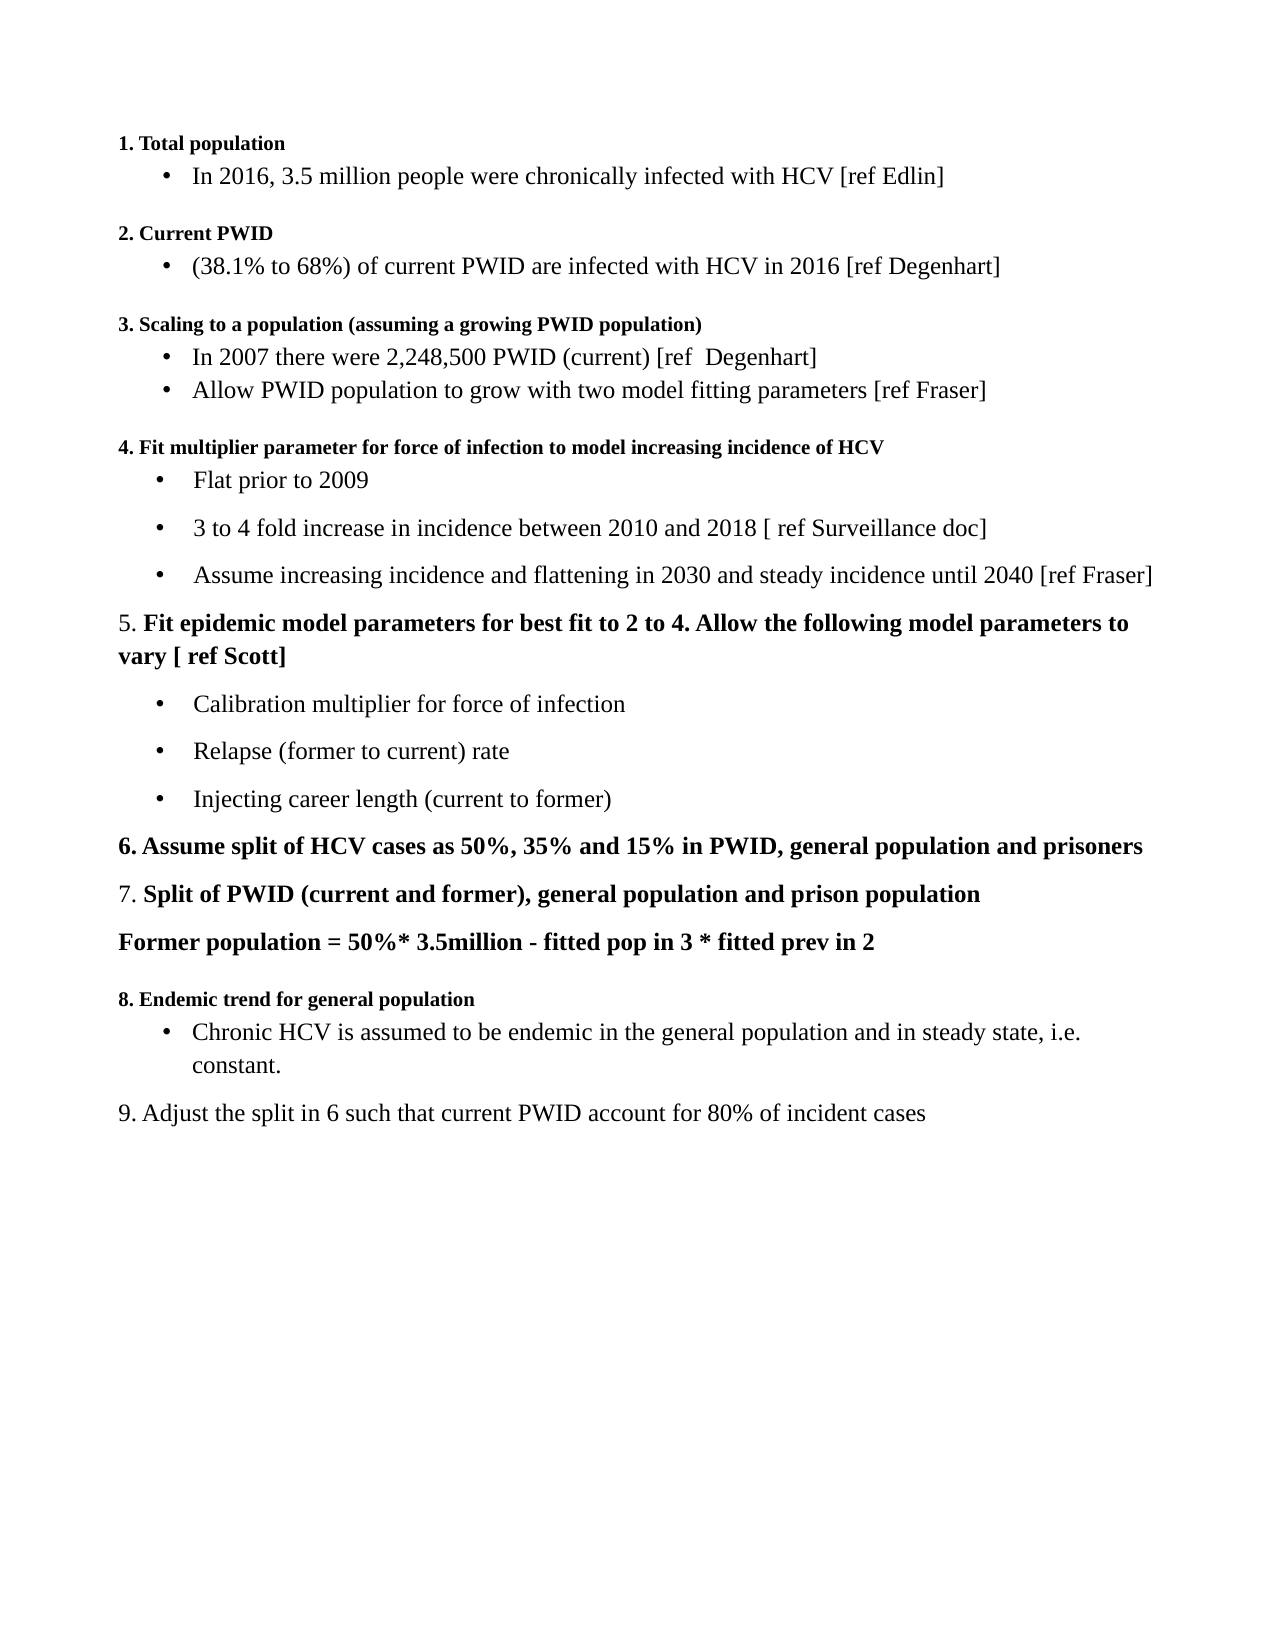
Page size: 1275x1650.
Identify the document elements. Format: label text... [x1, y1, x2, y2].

subtitle 4. Fit multiplier parameter for force of infection to model increasing incidence of HCV [118, 435, 1157, 459]
list Chronic HCV is assumed to be endemic in the general population and in steady state, i.e. constant. [162, 1017, 1157, 1079]
text 7. Split of PWID (current and former), general population and prison population [118, 879, 1157, 908]
text 6. Assume split of HCV cases as 50%, 35% and 15% in PWID, general population and prisoners [118, 831, 1157, 860]
subtitle 2. Current PWID [118, 221, 1157, 245]
list Injecting career length (current to former) [156, 784, 1157, 813]
list Allow PWID population to grow with two model fitting parameters [ref Fraser] [162, 375, 1157, 403]
list Relapse (former to current) rate [156, 736, 1157, 765]
subtitle 3. Scaling to a population (assuming a growing PWID population) [118, 311, 1157, 336]
list In 2007 there were 2,248,500 PWID (current) [ref Degenhart] [162, 342, 1157, 371]
list In 2016, 3.5 million people were chronically infected with HCV [ref Edlin] [162, 161, 1157, 190]
subtitle 1. Total population [118, 131, 1157, 155]
list 3 to 4 fold increase in incidence between 2010 and 2018 [ ref Surveillance doc] [156, 513, 1157, 542]
list Calibration multiplier for force of infection [156, 689, 1157, 717]
text Former population = 50%* 3.5million - fitted pop in 3 * fitted prev in 2 [118, 927, 1157, 955]
text 5. Fit epidemic model parameters for best fit to 2 to 4. Allow the following model parameters to vary [ ref Scott] [118, 608, 1157, 670]
list (38.1% to 68%) of current PWID are infected with HCV in 2016 [ref Degenhart] [162, 251, 1157, 280]
subtitle 8. Endemic trend for general population [118, 987, 1157, 1011]
list Flat prior to 2009 [156, 465, 1157, 494]
text 9. Adjust the split in 6 such that current PWID account for 80% of incident cases [118, 1098, 1157, 1126]
list Assume increasing incidence and flattening in 2030 and steady incidence until 2040 [ref Fraser] [156, 560, 1157, 589]
